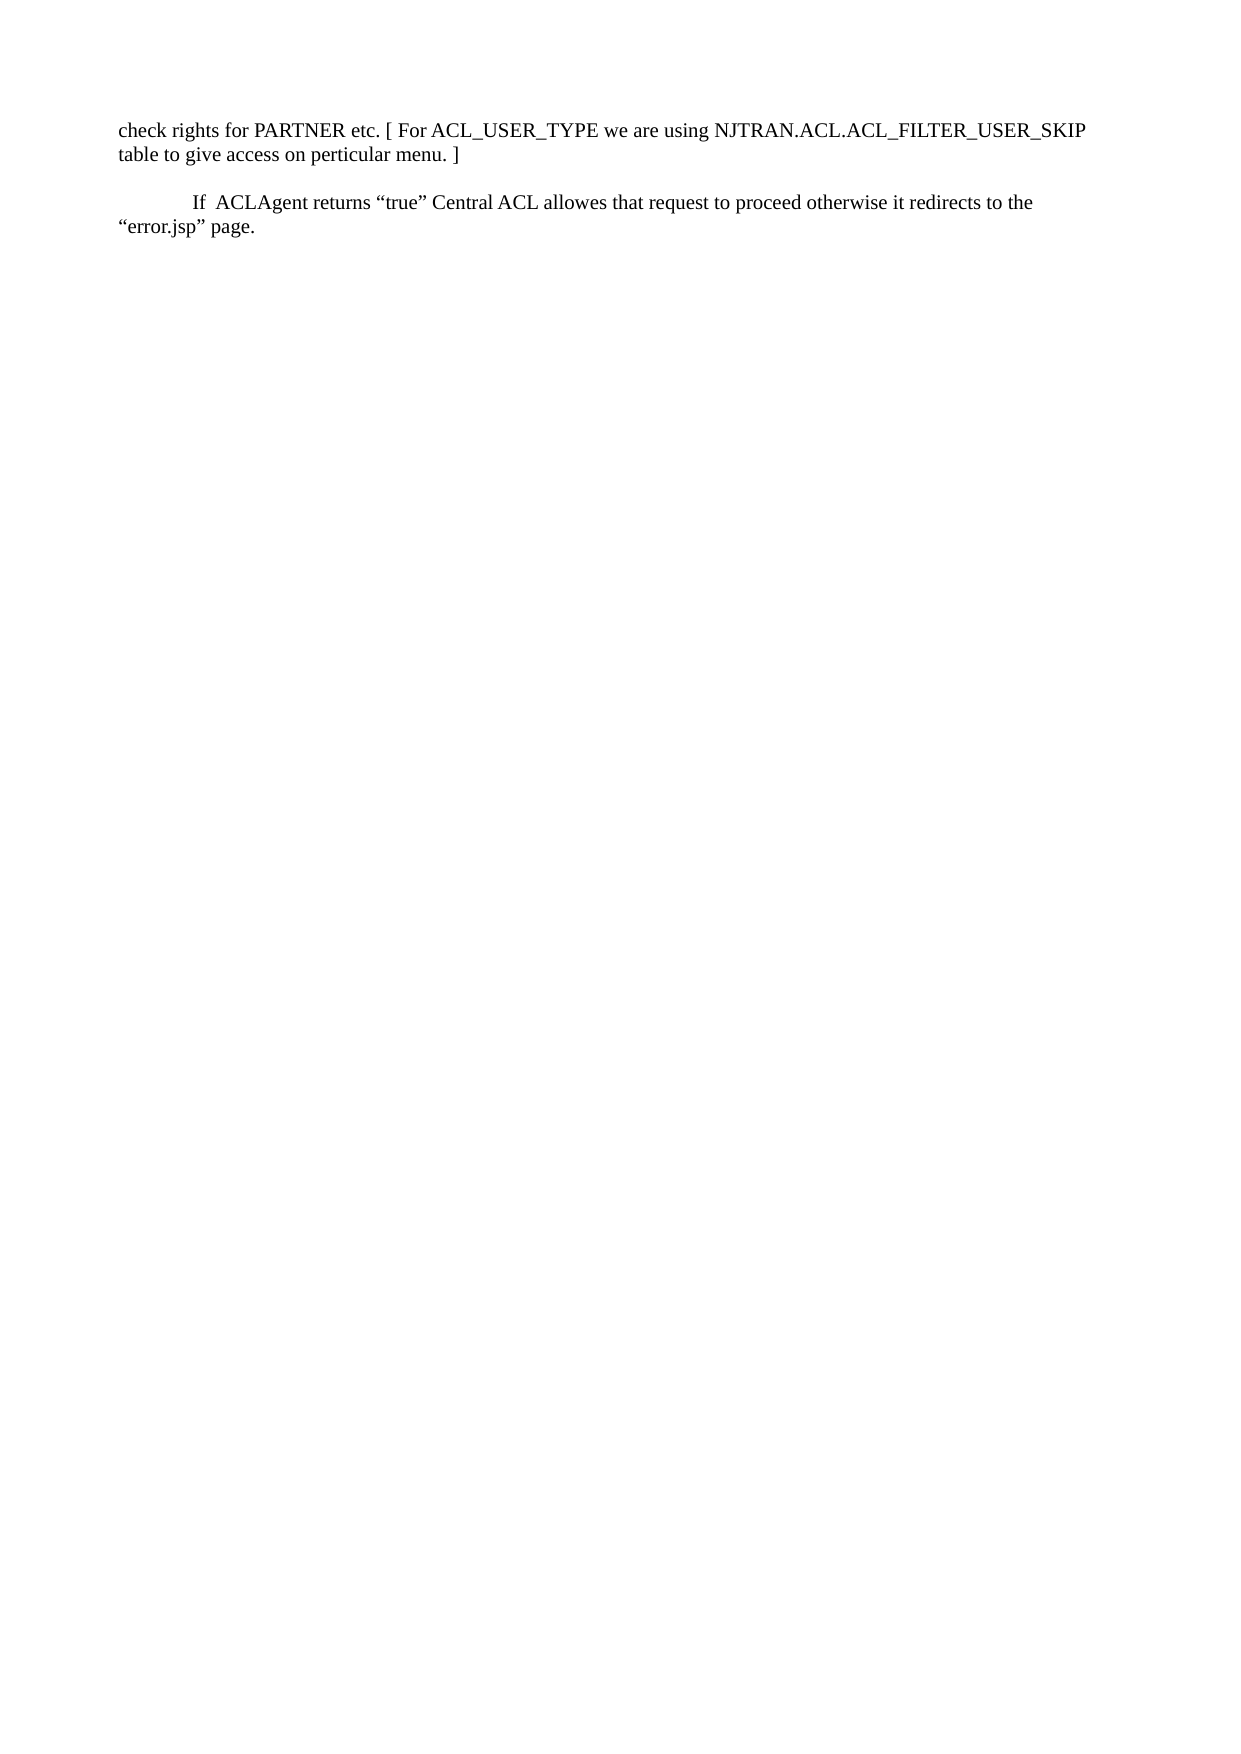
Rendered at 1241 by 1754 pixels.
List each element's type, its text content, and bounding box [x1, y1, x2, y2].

text check rights for PARTNER etc. [ For ACL_USER_TYPE we are using NJTRAN.ACL.ACL_FILTER_USER_SKIP table to give access on perticular menu. ] [118, 118, 1122, 166]
text If ACLAgent returns “true” Central ACL allowes that request to proceed otherwise it redirects to the “error.jsp” page. [118, 190, 1122, 238]
